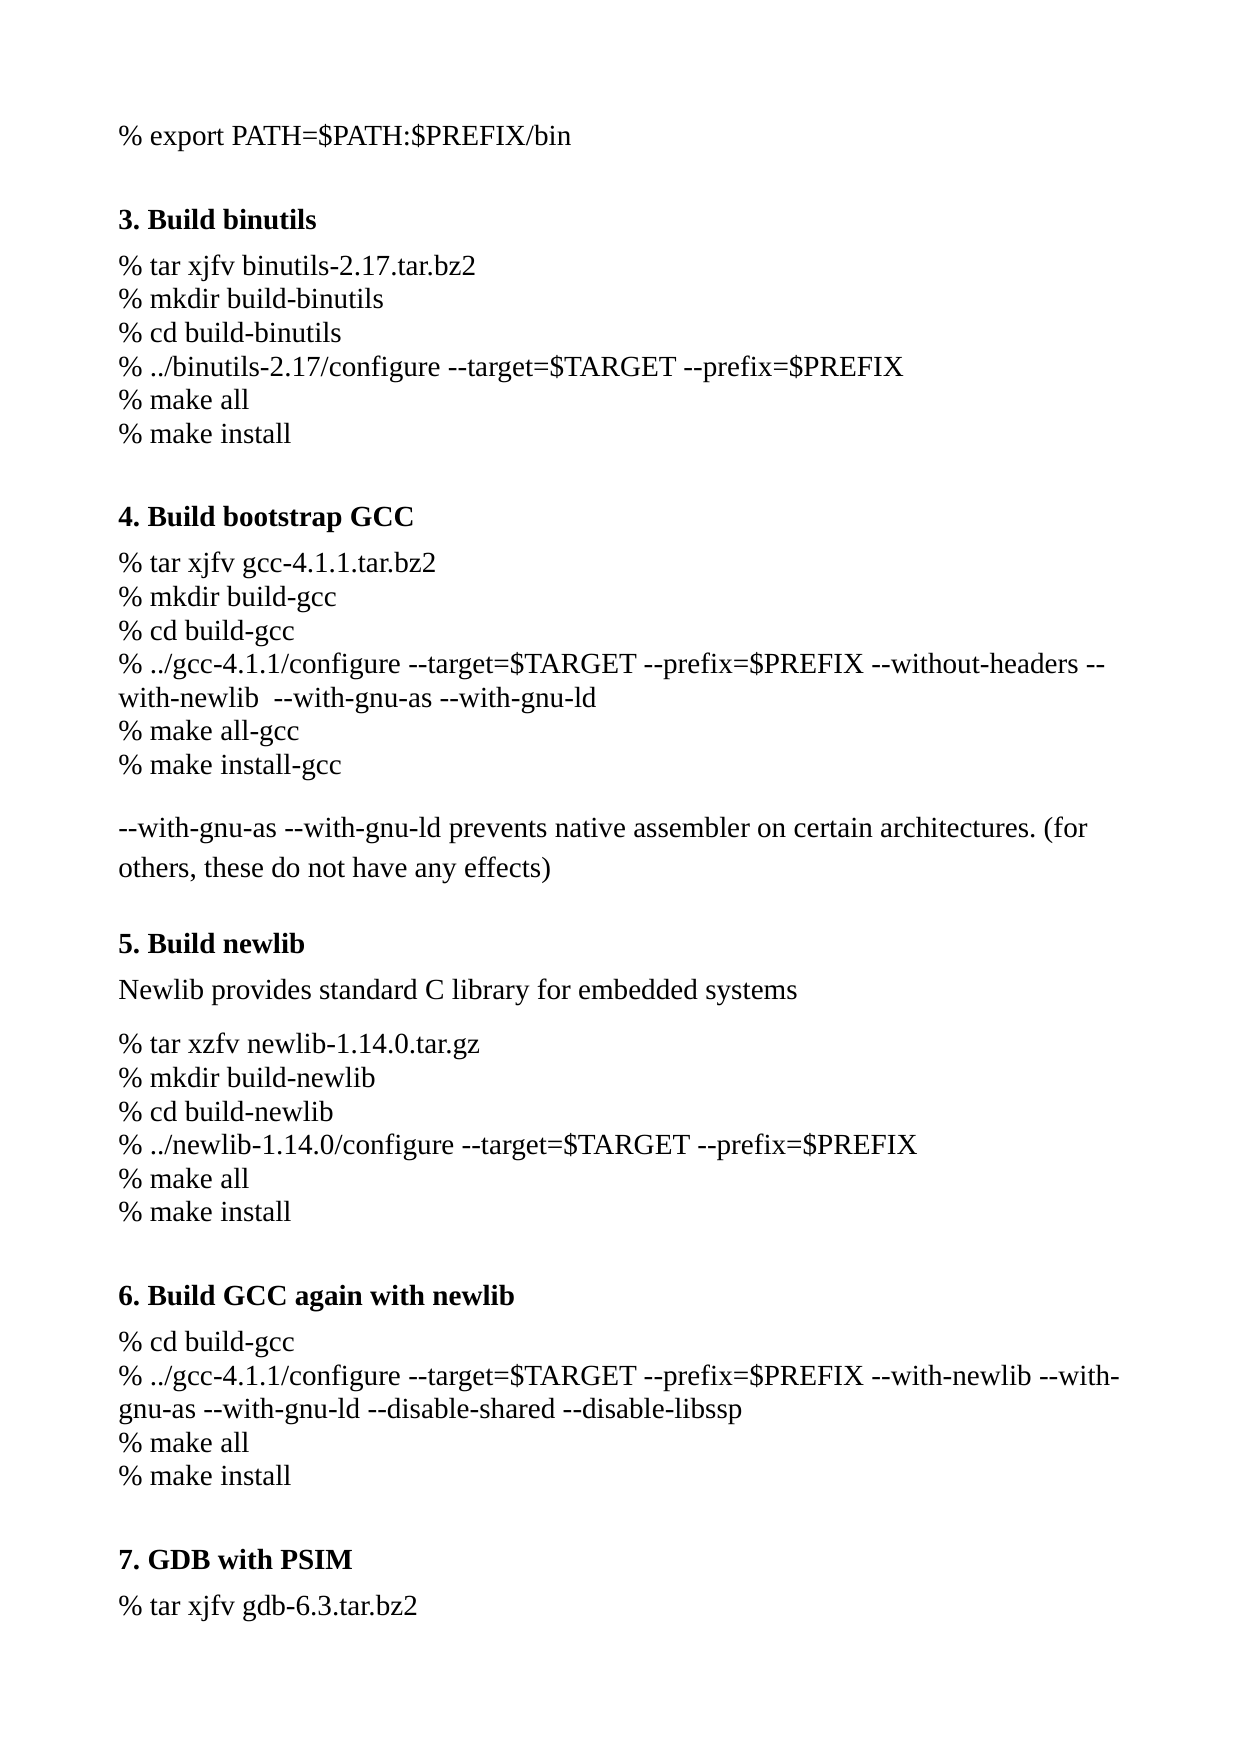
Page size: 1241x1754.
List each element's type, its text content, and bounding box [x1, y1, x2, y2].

text % make install-gcc [118, 747, 1122, 780]
subtitle 6. Build GCC again with newlib [118, 1278, 1122, 1312]
text % cd build-gcc [118, 1324, 1122, 1358]
text % ../newlib-1.14.0/configure --target=$TARGET --prefix=$PREFIX [118, 1127, 1122, 1161]
text % tar xjfv gcc-4.1.1.tar.bz2 [118, 546, 1122, 579]
text % mkdir build-newlib [118, 1060, 1122, 1094]
text % export PATH=$PATH:$PREFIX/bin [118, 118, 1122, 152]
text % ../binutils-2.17/configure --target=$TARGET --prefix=$PREFIX [118, 349, 1122, 382]
text % tar xjfv gdb-6.3.tar.bz2 [118, 1588, 1122, 1622]
text --with-gnu-as --with-gnu-ld prevents native assembler on certain architectures. (for others, these do not have any effects) [118, 810, 1122, 884]
text % mkdir build-binutils [118, 282, 1122, 315]
text % make all [118, 1425, 1122, 1458]
text % ../gcc-4.1.1/configure --target=$TARGET --prefix=$PREFIX --without-headers --with-newlib --with-gnu-as --with-gnu-ld [118, 646, 1122, 713]
subtitle 7. GDB with PSIM [118, 1542, 1122, 1576]
subtitle 3. Build binutils [118, 202, 1122, 236]
text % cd build-binutils [118, 315, 1122, 349]
text % ../gcc-4.1.1/configure --target=$TARGET --prefix=$PREFIX --with-newlib --with-gnu-as --with-gnu-ld --disable-shared --disable-libssp [118, 1358, 1122, 1425]
text % mkdir build-gcc [118, 579, 1122, 613]
text % cd build-newlib [118, 1094, 1122, 1127]
text % make all [118, 382, 1122, 416]
text Newlib provides standard C library for embedded systems [118, 972, 1122, 1005]
text % tar xjfv binutils-2.17.tar.bz2 [118, 248, 1122, 282]
text % make all-gcc [118, 713, 1122, 747]
text % make all [118, 1161, 1122, 1194]
text % make install [118, 1194, 1122, 1228]
subtitle 4. Build bootstrap GCC [118, 499, 1122, 533]
text % make install [118, 416, 1122, 449]
subtitle 5. Build newlib [118, 926, 1122, 959]
text % make install [118, 1458, 1122, 1492]
text % cd build-gcc [118, 613, 1122, 646]
text % tar xzfv newlib-1.14.0.tar.gz [118, 1027, 1122, 1060]
